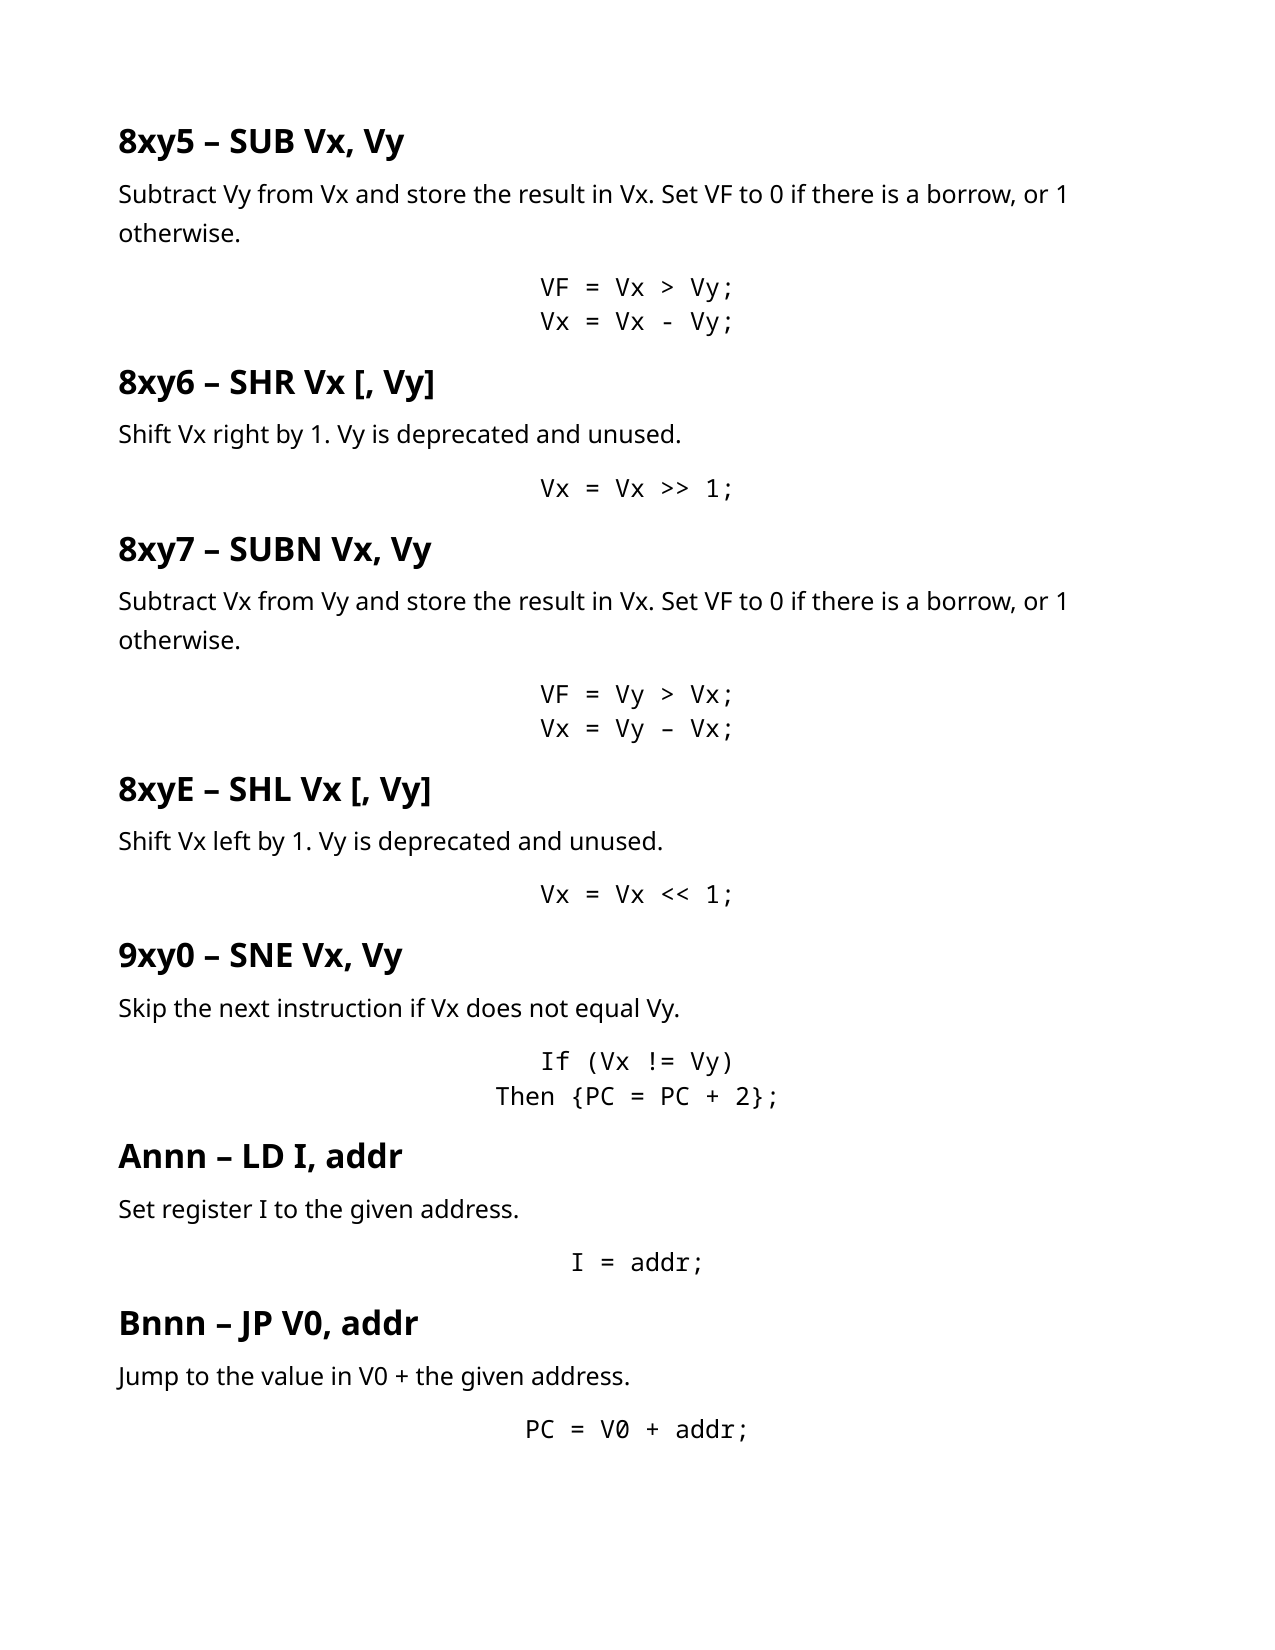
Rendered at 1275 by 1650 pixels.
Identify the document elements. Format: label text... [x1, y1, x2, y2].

text Set register I to the given address. [118, 1191, 1157, 1225]
subtitle 8xyE – SHL Vx [, Vy] [118, 765, 1157, 811]
text I = addr; [118, 1245, 1157, 1279]
text Shift Vx right by 1. Vy is deprecated and unused. [118, 416, 1157, 451]
text Vx = Vx - Vy; [118, 303, 1157, 337]
text VF = Vy > Vx; [118, 676, 1157, 710]
text Vx = Vx >> 1; [118, 470, 1157, 504]
subtitle 8xy6 – SHR Vx [, Vy] [118, 358, 1157, 404]
text Subtract Vy from Vx and store the result in Vx. Set VF to 0 if there is a borrow, or 1 otherwise. [118, 176, 1157, 249]
text Then {PC = PC + 2}; [118, 1078, 1157, 1112]
text If (Vx != Vy) [118, 1044, 1157, 1078]
subtitle 8xy5 – SUB Vx, Vy [118, 118, 1157, 164]
subtitle Bnnn – JP V0, addr [118, 1300, 1157, 1346]
text Jump to the value in V0 + the given address. [118, 1358, 1157, 1392]
text PC = V0 + addr; [118, 1412, 1157, 1446]
text Shift Vx left by 1. Vy is deprecated and unused. [118, 823, 1157, 857]
text VF = Vx > Vy; [118, 269, 1157, 303]
text Vx = Vx << 1; [118, 877, 1157, 911]
text Vx = Vy – Vx; [118, 710, 1157, 744]
subtitle 9xy0 – SNE Vx, Vy [118, 932, 1157, 978]
text Subtract Vx from Vy and store the result in Vx. Set VF to 0 if there is a borrow, or 1 otherwise. [118, 583, 1157, 657]
subtitle Annn – LD I, addr [118, 1133, 1157, 1179]
subtitle 8xy7 – SUBN Vx, Vy [118, 525, 1157, 571]
text Skip the next instruction if Vx does not equal Vy. [118, 990, 1157, 1024]
